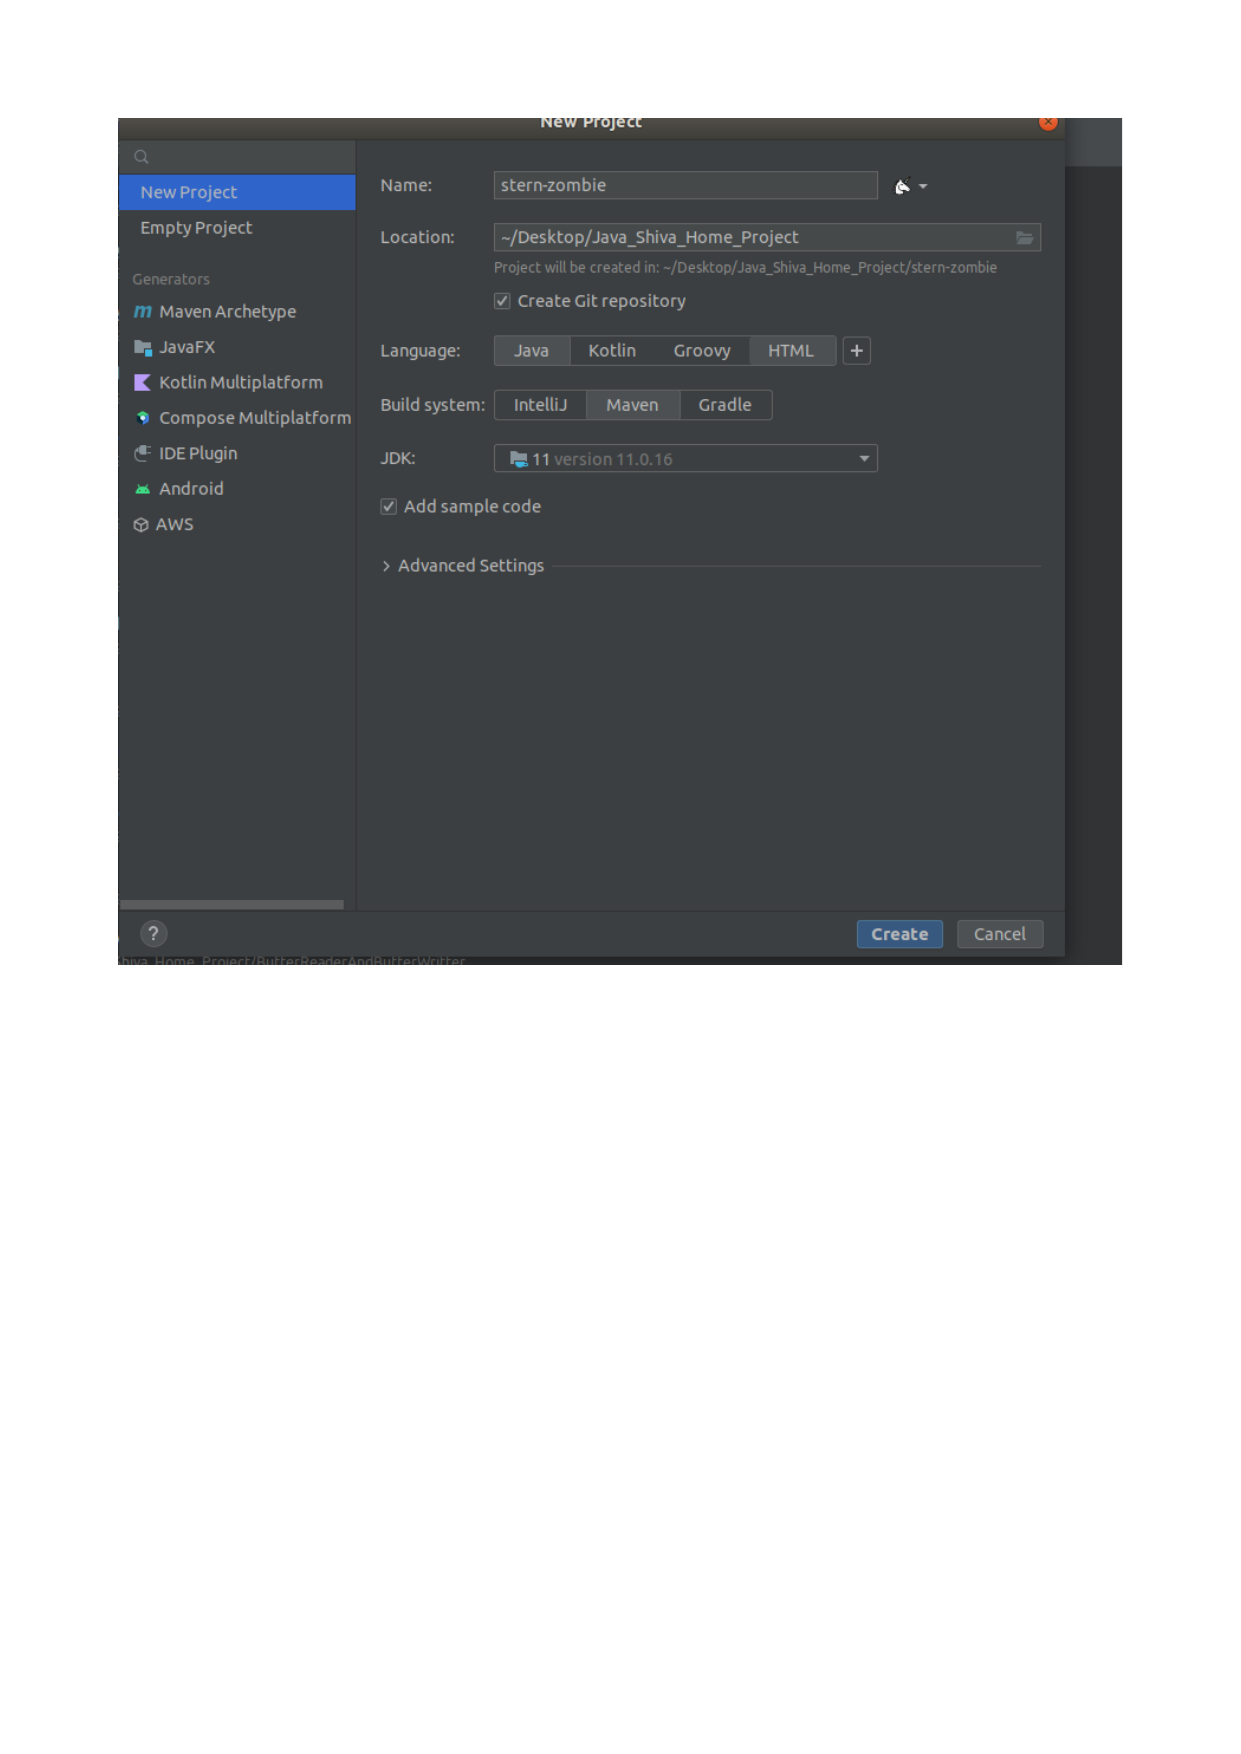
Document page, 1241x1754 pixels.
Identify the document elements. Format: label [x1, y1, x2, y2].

picture [118, 118, 1123, 965]
